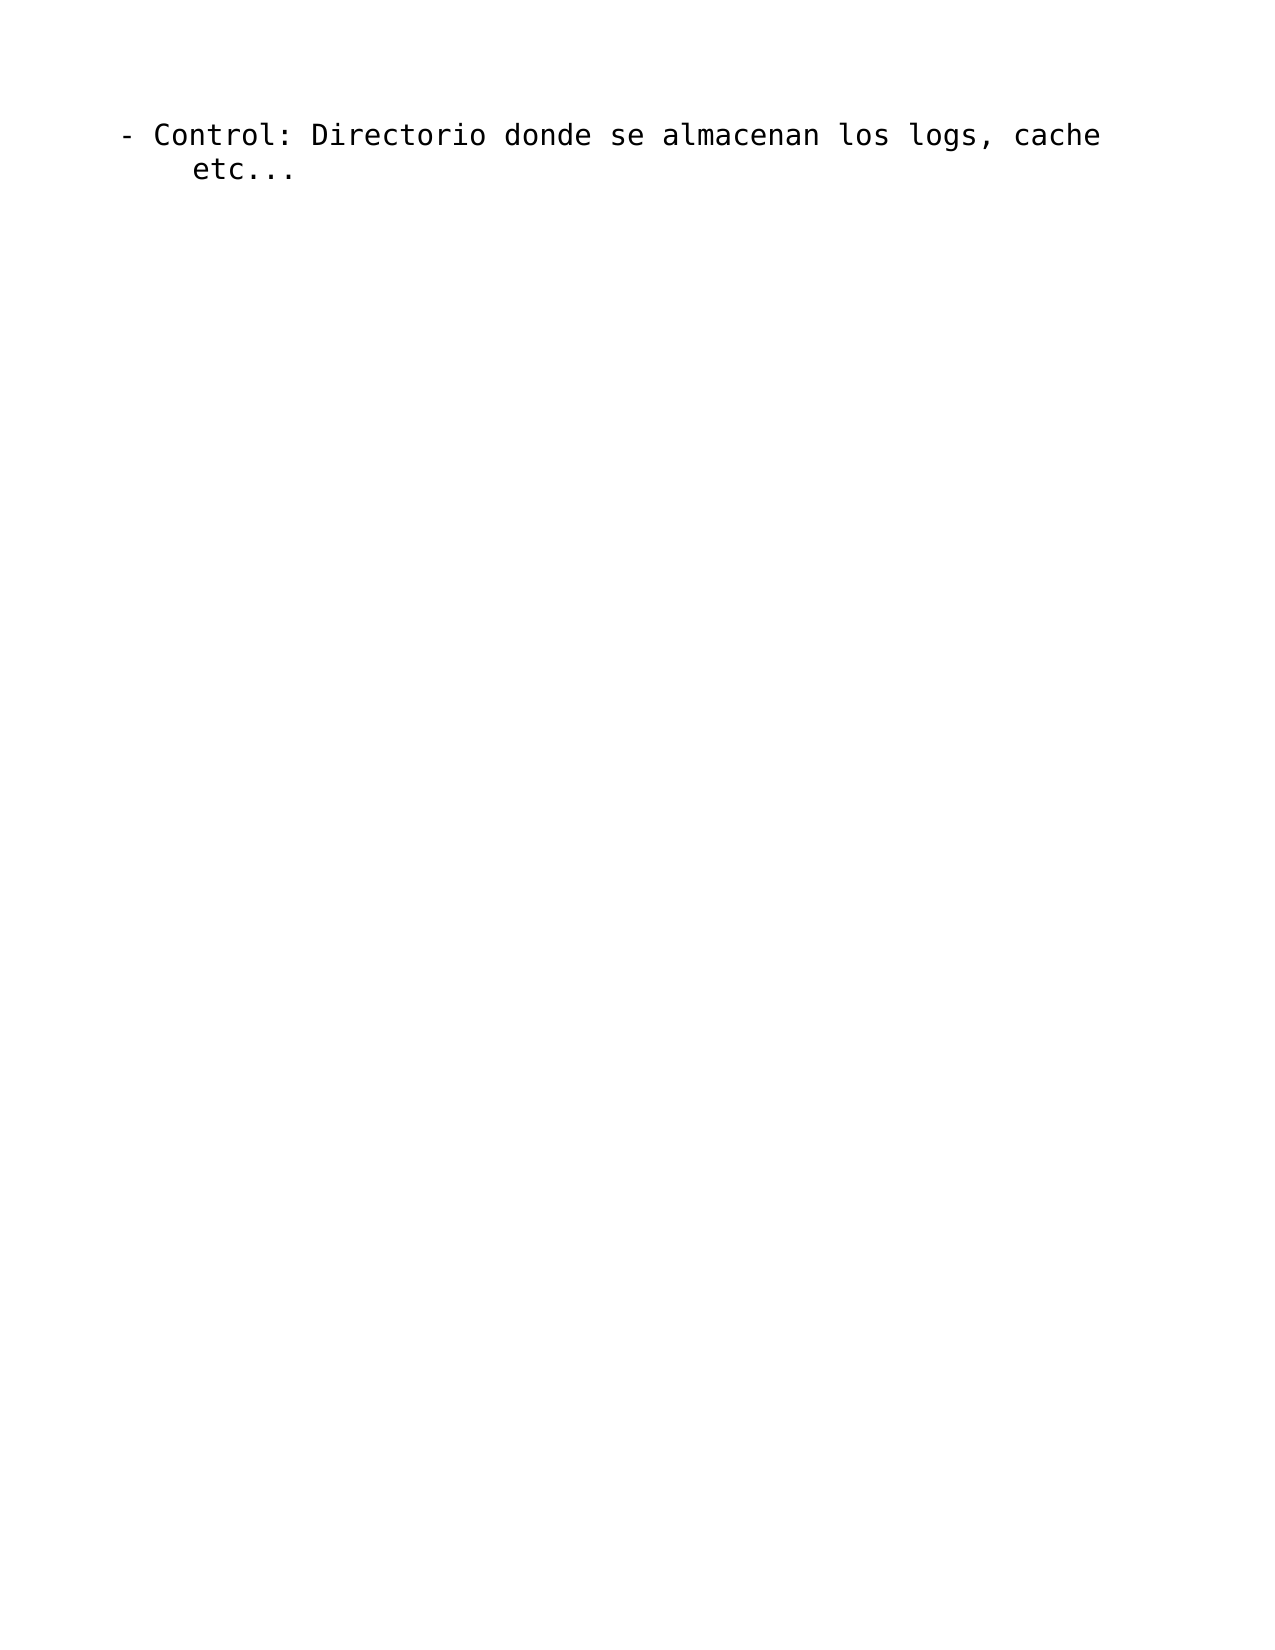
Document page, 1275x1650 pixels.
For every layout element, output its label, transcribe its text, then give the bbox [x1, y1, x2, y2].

text - Control: Directorio donde se almacenan los logs, cache etc... [118, 118, 1157, 186]
